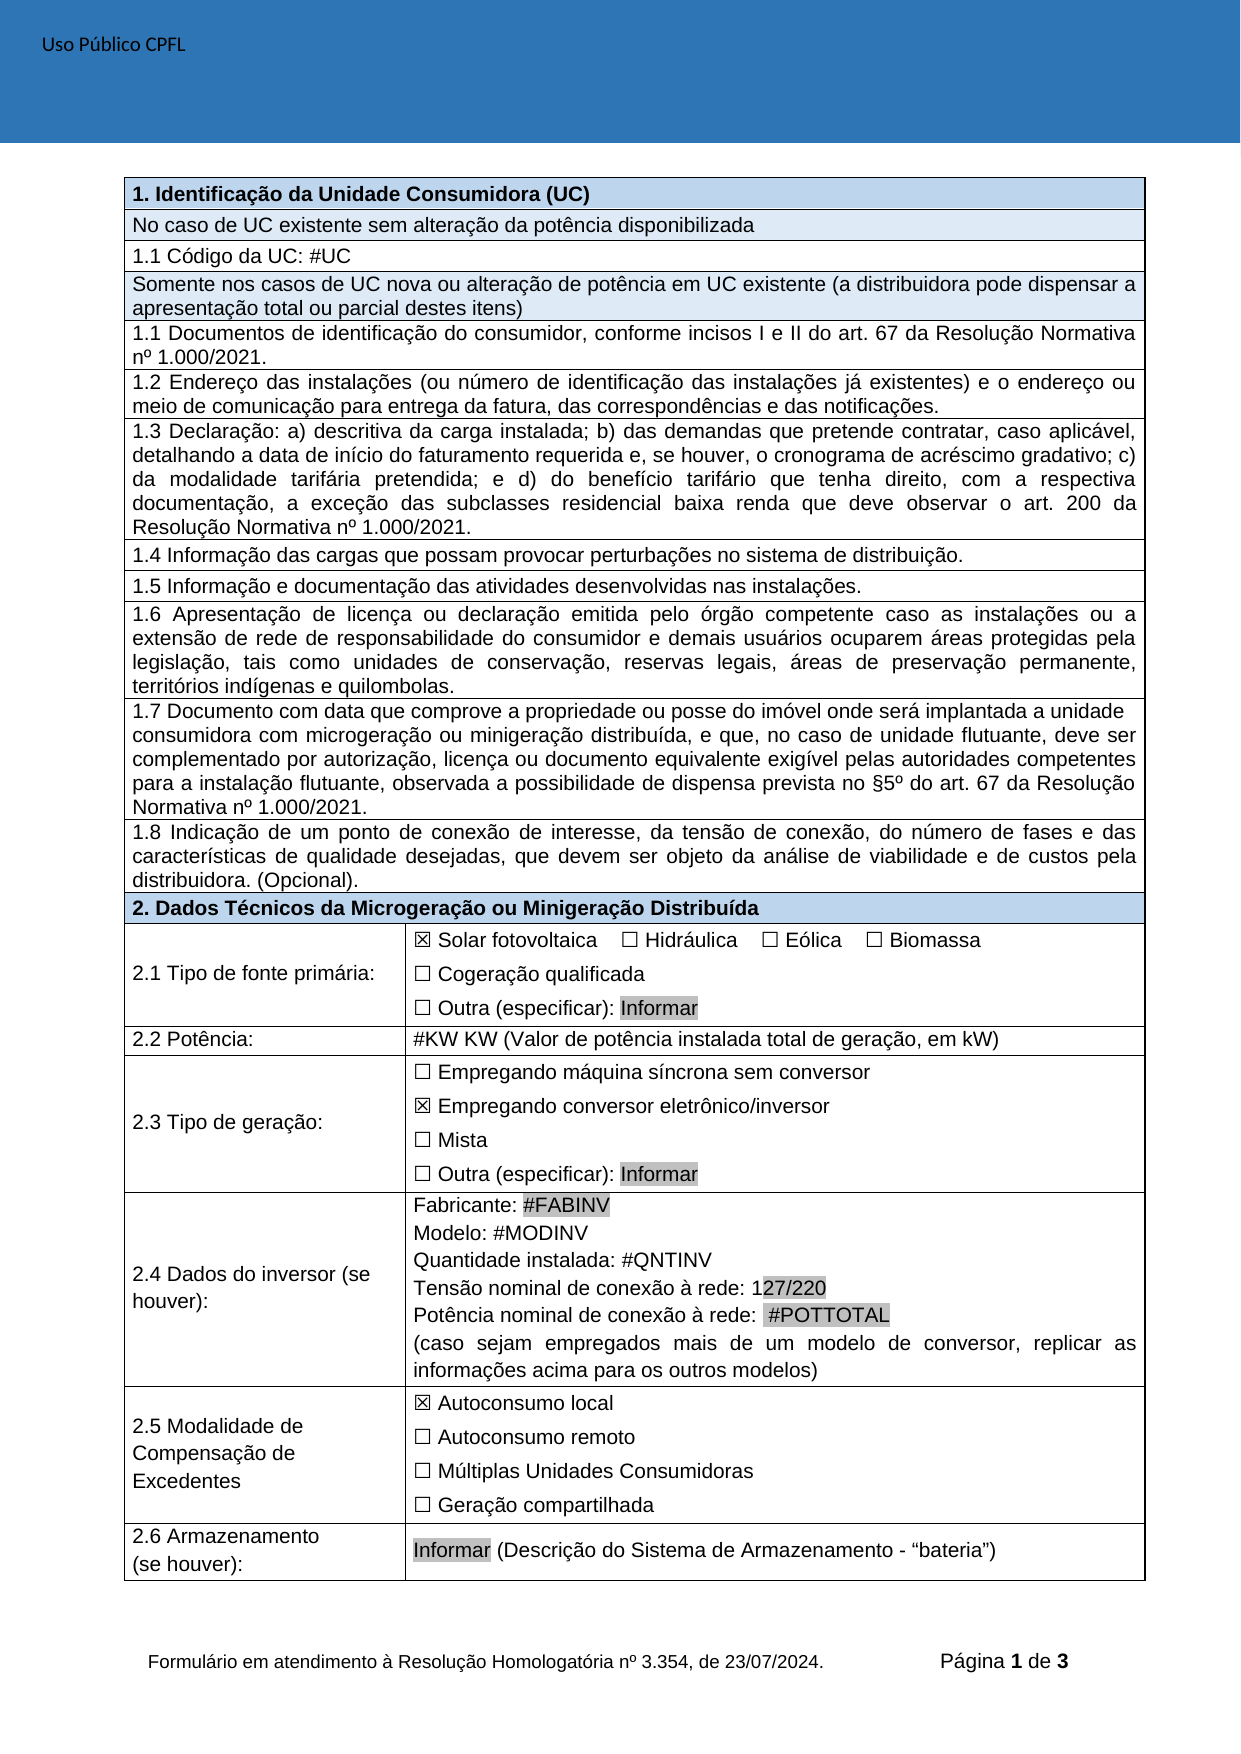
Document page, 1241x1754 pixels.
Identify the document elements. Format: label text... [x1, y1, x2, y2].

table_cell 1.8 Indicação de um ponto de conexão de interesse, da tensão de conexão, do número de fases e das características de qualidade desejadas, que devem ser objeto da análise de viabilidade e de custos pela distribuidora. (Opcional). [125, 820, 1144, 892]
table_cell Fabricante: #FABINV Modelo: #MODINV Quantidade instalada: #QNTINV Tensão nominal de conexão à rede: 127/220 Potência nominal de conexão à rede: #POTTOTAL (caso sejam empregados mais de um modelo de conversor, replicar as informações acima para os outros modelos) [406, 1193, 1144, 1386]
table_cell 1.1 Documentos de identificação do consumidor, conforme incisos I e II do art. 67 da Resolução Normativa nº 1.000/2021. [125, 321, 1144, 369]
table_header 1. Identificação da Unidade Consumidora (UC) [125, 178, 1144, 208]
table_cell 1.7 Documento com data que comprove a propriedade ou posse do imóvel onde será implantada a unidade consumidora com microgeração ou minigeração distribuída, e que, no caso de unidade flutuante, deve ser complementado por autorização, licença ou documento equivalente exigível pelas autoridades competentes para a instalação flutuante, observada a possibilidade de dispensa prevista no §5º do art. 67 da Resolução Normativa nº 1.000/2021. [125, 699, 1144, 819]
table_cell Somente nos casos de UC nova ou alteração de potência em UC existente (a distribuidora pode dispensar a apresentação total ou parcial destes itens) [125, 272, 1144, 320]
table_cell 1.4 Informação das cargas que possam provocar perturbações no sistema de distribuição. [125, 540, 1144, 570]
table_cell 2.2 Potência: [125, 1027, 405, 1055]
table_cell 2.1 Tipo de fonte primária: [125, 924, 405, 1026]
table_cell 2.5 Modalidade de Compensação de Excedentes [125, 1387, 405, 1523]
table_cell No caso de UC existente sem alteração da potência disponibilizada [125, 210, 1144, 240]
picture [914, 143, 1241, 157]
table_cell 2.6 Armazenamento (se houver): [125, 1524, 405, 1580]
table_cell #KW KW (Valor de potência instalada total de geração, em kW) [406, 1027, 1144, 1055]
table_cell ☒ Autoconsumo local ☐ Autoconsumo remoto ☐ Múltiplas Unidades Consumidoras ☐ Geração compartilhada [406, 1387, 1144, 1523]
table_cell 1.6 Apresentação de licença ou declaração emitida pelo órgão competente caso as instalações ou a extensão de rede de responsabilidade do consumidor e demais usuários ocuparem áreas protegidas pela legislação, tais como unidades de conservação, reservas legais, áreas de preservação permanente, territórios indígenas e quilombolas. [125, 602, 1144, 698]
table_cell 2. Dados Técnicos da Microgeração ou Minigeração Distribuída [125, 893, 1144, 923]
table_cell ☒ Solar fotovoltaica ☐ Hidráulica ☐ Eólica ☐ Biomassa ☐ Cogeração qualificada ☐ Outra (especificar): Informar [406, 924, 1144, 1026]
table_cell 1.5 Informação e documentação das atividades desenvolvidas nas instalações. [125, 571, 1144, 601]
table_cell 1.2 Endereço das instalações (ou número de identificação das instalações já existentes) e o endereço ou meio de comunicação para entrega da fatura, das correspondências e das notificações. [125, 370, 1144, 418]
table_cell 2.3 Tipo de geração: [125, 1056, 405, 1192]
table_cell 1.1 Código da UC: #UC [125, 241, 1144, 271]
table_cell 2.4 Dados do inversor (se houver): [125, 1193, 405, 1386]
table_cell 1.3 Declaração: a) descritiva da carga instalada; b) das demandas que pretende contratar, caso aplicável, detalhando a data de início do faturamento requerida e, se houver, o cronograma de acréscimo gradativo; c) da modalidade tarifária pretendida; e d) do benefício tarifário que tenha direito, com a respectiva documentação, a exceção das subclasses residencial baixa renda que deve observar o art. 200 da Resolução Normativa nº 1.000/2021. [125, 419, 1144, 539]
table_cell Informar (Descrição do Sistema de Armazenamento - “bateria”) [406, 1524, 1144, 1580]
table_cell ☐ Empregando máquina síncrona sem conversor ☒ Empregando conversor eletrônico/inversor ☐ Mista ☐ Outra (especificar): Informar [406, 1056, 1144, 1192]
